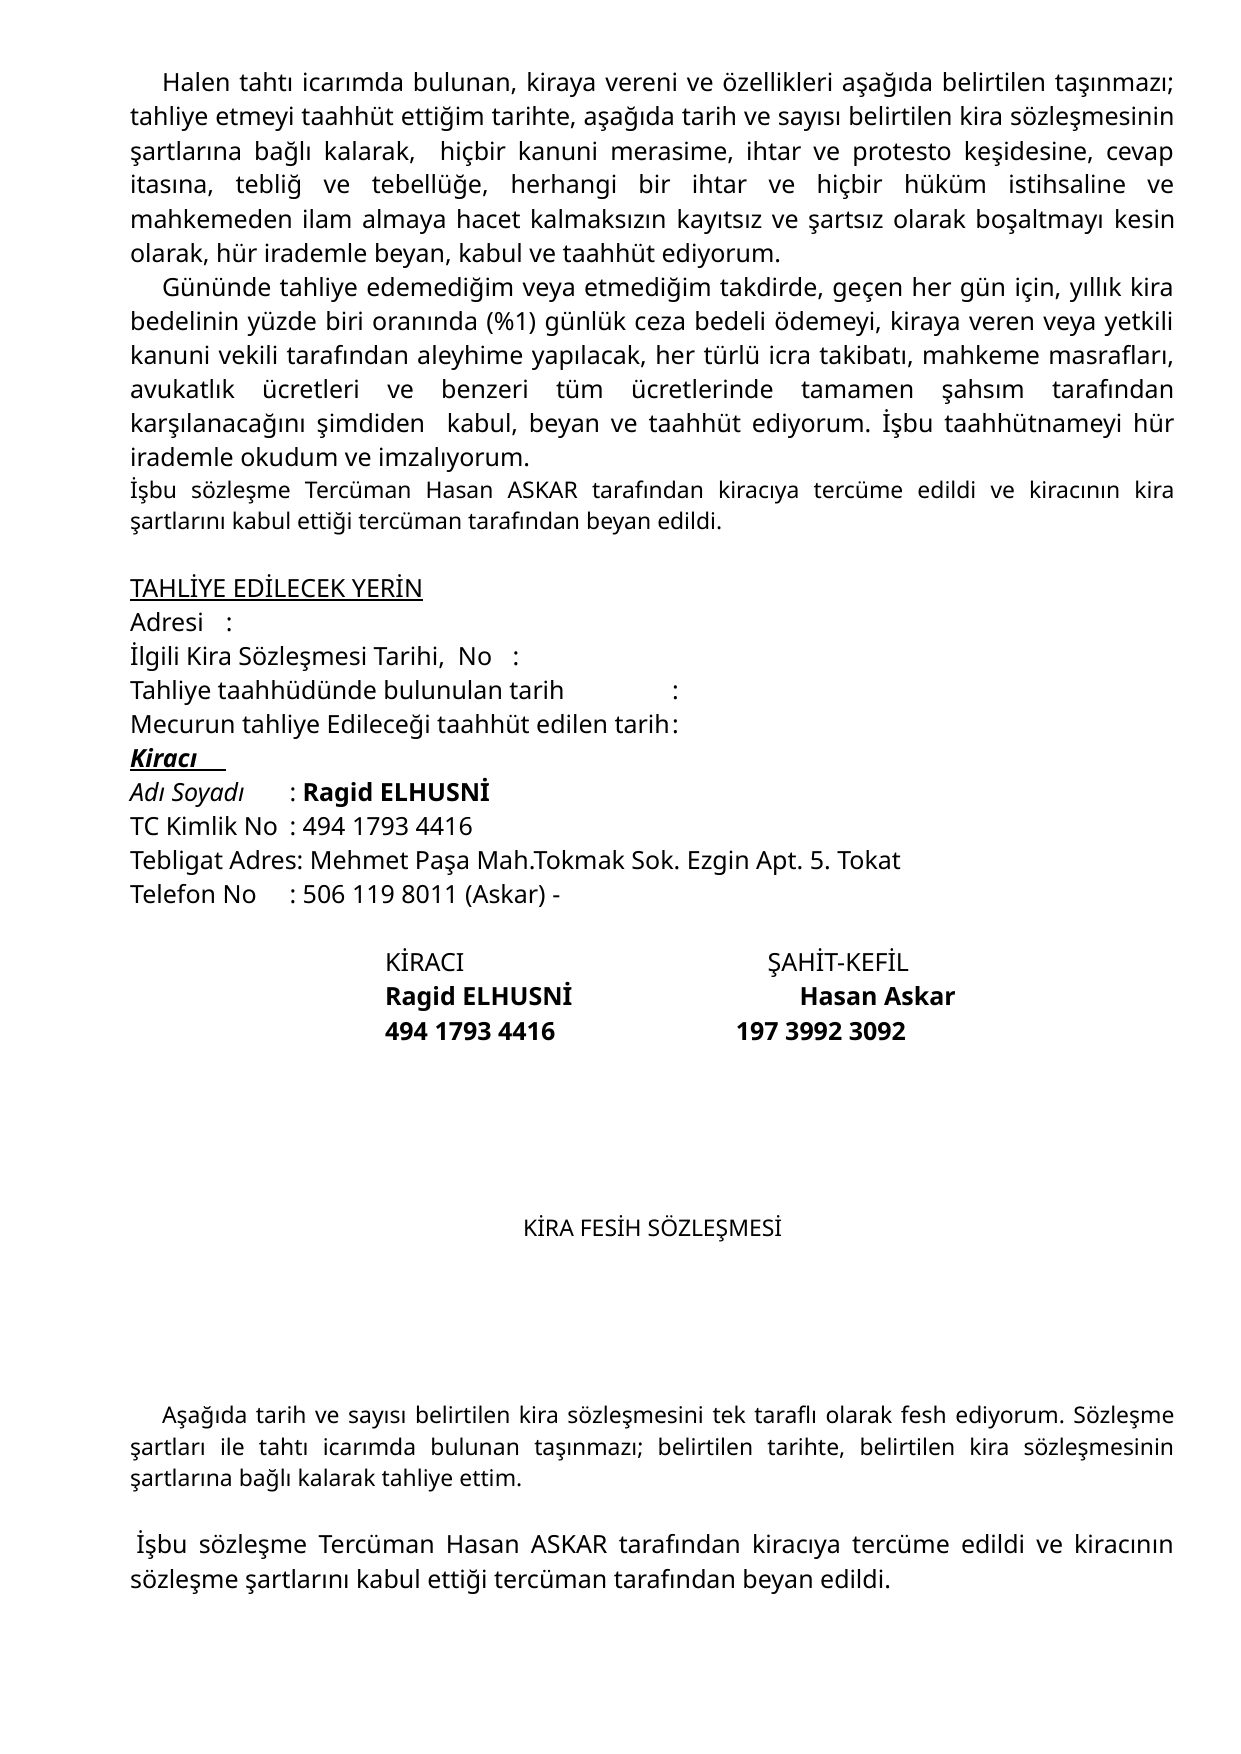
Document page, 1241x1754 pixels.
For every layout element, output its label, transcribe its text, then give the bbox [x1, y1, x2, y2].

text Kiracı [130, 741, 1175, 775]
text Gününde tahliye edemediğim veya etmediğim takdirde, geçen her gün için, yıllık kira bedelinin yüzde biri oranında (%1) günlük ceza bedeli ödemeyi, kiraya veren veya yetkili kanuni vekili tarafından aleyhime yapılacak, her türlü icra takibatı, mahkeme masrafları, avukatlık ücretleri ve benzeri tüm ücretlerinde tamamen şahsım tarafından karşılanacağını şimdiden kabul, beyan ve taahhüt ediyorum. İşbu taahhütnameyi hür irademle okudum ve imzalıyorum. [130, 269, 1175, 474]
text KİRACI ŞAHİT-KEFİL [130, 945, 1175, 979]
text İlgili Kira Sözleşmesi Tarihi, No : [130, 638, 1175, 672]
text Adresi : [130, 604, 1175, 638]
text Adı Soyadı : Ragid ELHUSNİ [130, 775, 1175, 809]
text Halen tahtı icarımda bulunan, kiraya vereni ve özellikleri aşağıda belirtilen taşınmazı; tahliye etmeyi taahhüt ettiğim tarihte, aşağıda tarih ve sayısı belirtilen kira sözleşmesinin şartlarına bağlı kalarak, hiçbir kanuni merasime, ihtar ve protesto keşidesine, cevap itasına, tebliğ ve tebellüğe, herhangi bir ihtar ve hiçbir hüküm istihsaline ve mahkemeden ilam almaya hacet kalmaksızın kayıtsız ve şartsız olarak boşaltmayı kesin olarak, hür irademle beyan, kabul ve taahhüt ediyorum. [130, 65, 1175, 269]
text Tebligat Adres: Mehmet Paşa Mah.Tokmak Sok. Ezgin Apt. 5. Tokat [130, 843, 1175, 877]
text 494 1793 4416 197 3992 3092 [130, 1013, 1175, 1047]
text İşbu sözleşme Tercüman Hasan ASKAR tarafından kiracıya tercüme edildi ve kiracının kira şartlarını kabul ettiği tercüman tarafından beyan edildi. [130, 474, 1175, 536]
text TAHLİYE EDİLECEK YERİN [130, 570, 1175, 604]
text KİRA FESİH SÖZLEŞMESİ [130, 1212, 1175, 1243]
text Ragid ELHUSNİ Hasan Askar [130, 979, 1175, 1013]
text İşbu sözleşme Tercüman Hasan ASKAR tarafından kiracıya tercüme edildi ve kiracının sözleşme şartlarını kabul ettiği tercüman tarafından beyan edildi. [130, 1527, 1175, 1595]
text Aşağıda tarih ve sayısı belirtilen kira sözleşmesini tek taraflı olarak fesh ediyorum. Sözleşme şartları ile tahtı icarımda bulunan taşınmazı; belirtilen tarihte, belirtilen kira sözleşmesinin şartlarına bağlı kalarak tahliye ettim. [130, 1399, 1175, 1493]
text Telefon No : 506 119 8011 (Askar) - [130, 877, 1175, 911]
text Tahliye taahhüdünde bulunulan tarih : [130, 672, 1175, 707]
text Mecurun tahliye Edileceği taahhüt edilen tarih : [130, 707, 1175, 741]
text TC Kimlik No : 494 1793 4416 [130, 809, 1175, 843]
